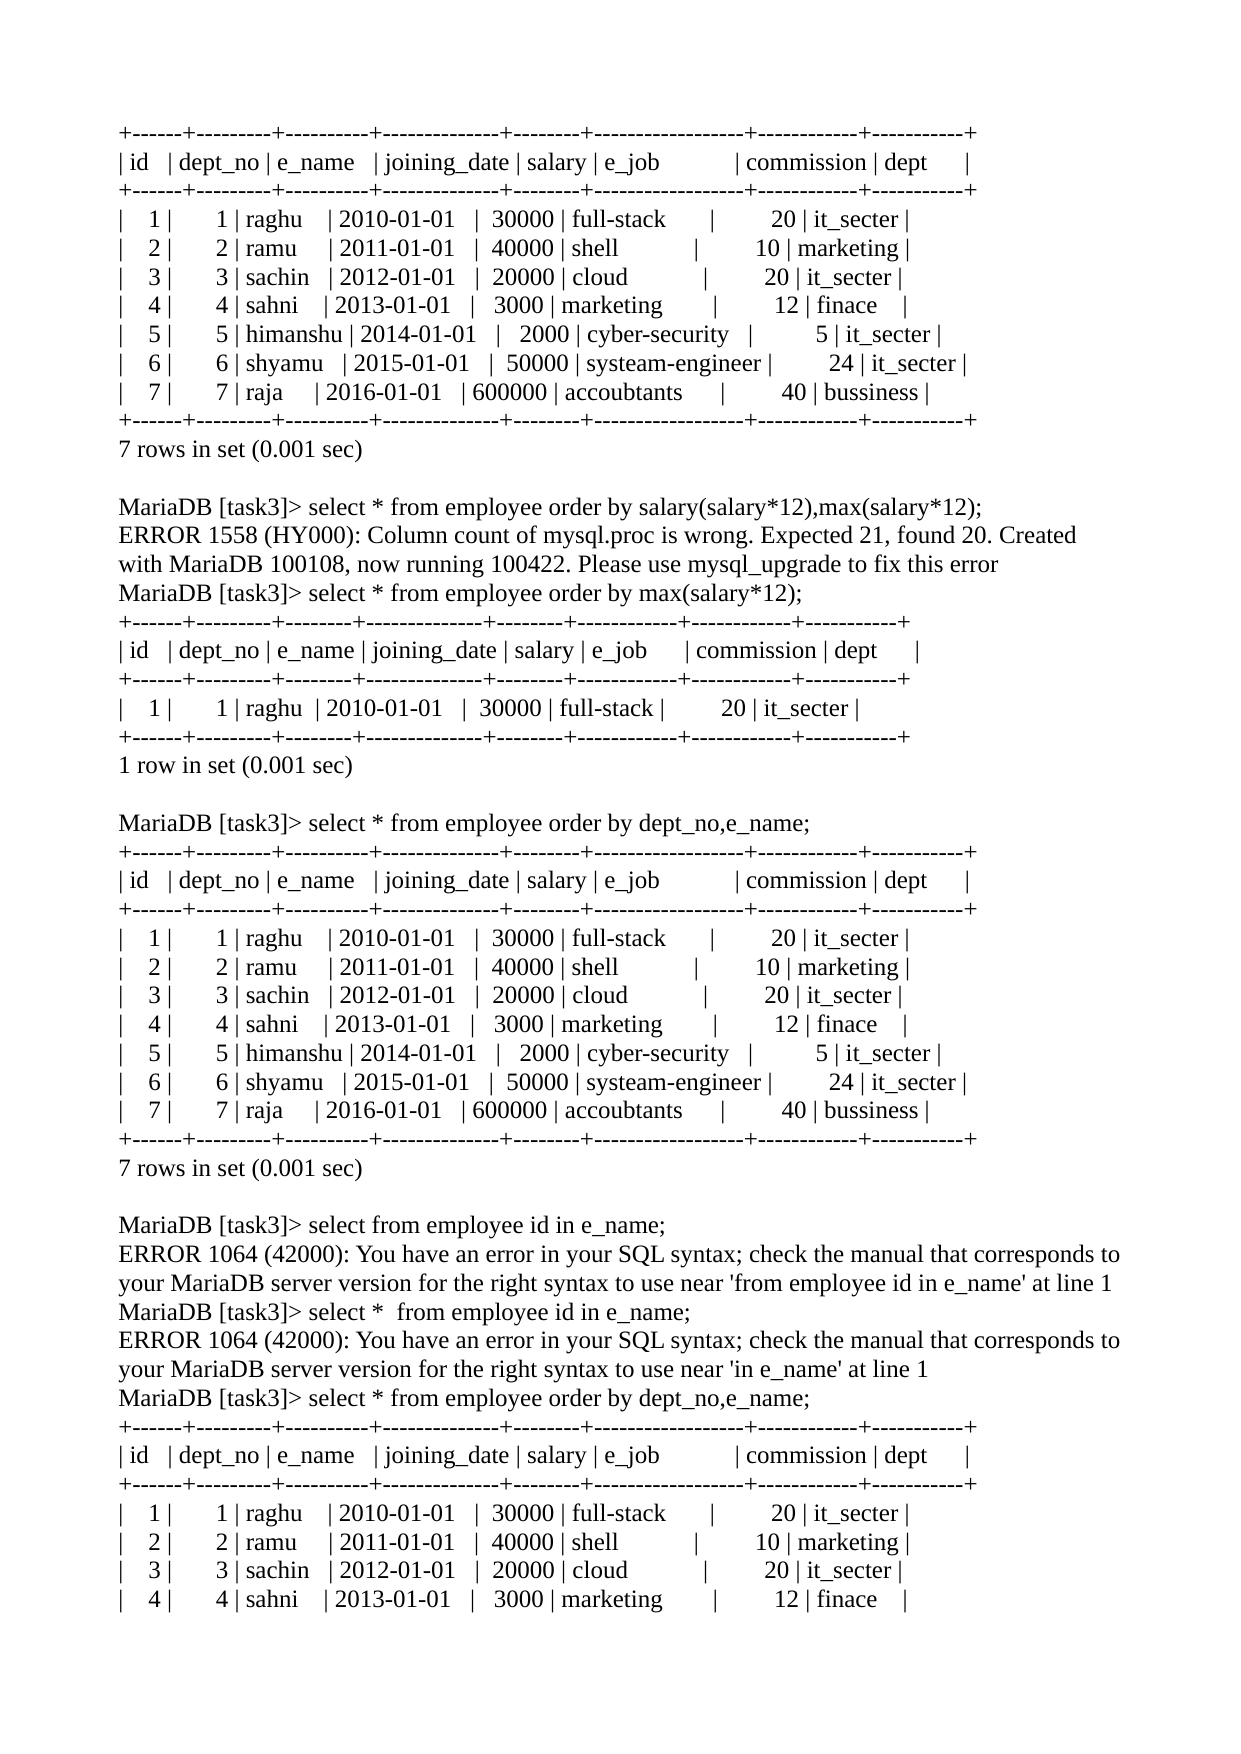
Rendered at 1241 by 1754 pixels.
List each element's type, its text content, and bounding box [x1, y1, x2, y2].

text 7 rows in set (0.001 sec) [118, 434, 1122, 463]
text | id | dept_no | e_name | joining_date | salary | e_job | commission | dept | [118, 636, 1122, 664]
text | 1 | 1 | raghu | 2010-01-01 | 30000 | full-stack | 20 | it_secter | [118, 204, 1122, 233]
text +------+---------+----------+--------------+--------+------------------+------------+-----------+ [118, 894, 1122, 923]
text 1 row in set (0.001 sec) [118, 751, 1122, 779]
text +------+---------+----------+--------------+--------+------------------+------------+-----------+ [118, 176, 1122, 204]
text MariaDB [task3]> select * from employee order by dept_no,e_name; [118, 808, 1122, 837]
text ERROR 1558 (HY000): Column count of mysql.proc is wrong. Expected 21, found 20. Created with MariaDB 100108, now running 100422. Please use mysql_upgrade to fix this error [118, 521, 1122, 578]
text | 2 | 2 | ramu | 2011-01-01 | 40000 | shell | 10 | marketing | [118, 1527, 1122, 1556]
text +------+---------+--------+--------------+--------+------------+------------+-----------+ [118, 607, 1122, 636]
text | 6 | 6 | shyamu | 2015-01-01 | 50000 | systeam-engineer | 24 | it_secter | [118, 348, 1122, 377]
text | 4 | 4 | sahni | 2013-01-01 | 3000 | marketing | 12 | finace | [118, 1009, 1122, 1038]
text | 7 | 7 | raja | 2016-01-01 | 600000 | accoubtants | 40 | bussiness | [118, 1096, 1122, 1124]
text MariaDB [task3]> select * from employee order by max(salary*12); [118, 578, 1122, 607]
text | 3 | 3 | sachin | 2012-01-01 | 20000 | cloud | 20 | it_secter | [118, 262, 1122, 291]
text | 2 | 2 | ramu | 2011-01-01 | 40000 | shell | 10 | marketing | [118, 952, 1122, 981]
text | 1 | 1 | raghu | 2010-01-01 | 30000 | full-stack | 20 | it_secter | [118, 693, 1122, 722]
text | 7 | 7 | raja | 2016-01-01 | 600000 | accoubtants | 40 | bussiness | [118, 377, 1122, 406]
text | 5 | 5 | himanshu | 2014-01-01 | 2000 | cyber-security | 5 | it_secter | [118, 319, 1122, 348]
text | 4 | 4 | sahni | 2013-01-01 | 3000 | marketing | 12 | finace | [118, 1584, 1122, 1613]
text +------+---------+----------+--------------+--------+------------------+------------+-----------+ [118, 118, 1122, 147]
text +------+---------+----------+--------------+--------+------------------+------------+-----------+ [118, 1124, 1122, 1153]
text | id | dept_no | e_name | joining_date | salary | e_job | commission | dept | [118, 147, 1122, 176]
text | id | dept_no | e_name | joining_date | salary | e_job | commission | dept | [118, 866, 1122, 894]
text +------+---------+----------+--------------+--------+------------------+------------+-----------+ [118, 406, 1122, 434]
text MariaDB [task3]> select * from employee order by dept_no,e_name; [118, 1383, 1122, 1412]
text MariaDB [task3]> select from employee id in e_name; [118, 1211, 1122, 1239]
text | id | dept_no | e_name | joining_date | salary | e_job | commission | dept | [118, 1441, 1122, 1469]
text | 4 | 4 | sahni | 2013-01-01 | 3000 | marketing | 12 | finace | [118, 291, 1122, 319]
text ERROR 1064 (42000): You have an error in your SQL syntax; check the manual that corresponds to your MariaDB server version for the right syntax to use near 'from employee id in e_name' at line 1 [118, 1239, 1122, 1297]
text +------+---------+----------+--------------+--------+------------------+------------+-----------+ [118, 837, 1122, 866]
text 7 rows in set (0.001 sec) [118, 1153, 1122, 1182]
text | 3 | 3 | sachin | 2012-01-01 | 20000 | cloud | 20 | it_secter | [118, 981, 1122, 1009]
text | 6 | 6 | shyamu | 2015-01-01 | 50000 | systeam-engineer | 24 | it_secter | [118, 1067, 1122, 1096]
text | 3 | 3 | sachin | 2012-01-01 | 20000 | cloud | 20 | it_secter | [118, 1556, 1122, 1584]
text +------+---------+--------+--------------+--------+------------+------------+-----------+ [118, 664, 1122, 693]
text | 1 | 1 | raghu | 2010-01-01 | 30000 | full-stack | 20 | it_secter | [118, 1498, 1122, 1527]
text MariaDB [task3]> select * from employee id in e_name; [118, 1297, 1122, 1326]
text +------+---------+----------+--------------+--------+------------------+------------+-----------+ [118, 1469, 1122, 1498]
text | 1 | 1 | raghu | 2010-01-01 | 30000 | full-stack | 20 | it_secter | [118, 923, 1122, 952]
text | 5 | 5 | himanshu | 2014-01-01 | 2000 | cyber-security | 5 | it_secter | [118, 1038, 1122, 1067]
text | 2 | 2 | ramu | 2011-01-01 | 40000 | shell | 10 | marketing | [118, 233, 1122, 262]
text MariaDB [task3]> select * from employee order by salary(salary*12),max(salary*12); [118, 492, 1122, 521]
text ERROR 1064 (42000): You have an error in your SQL syntax; check the manual that corresponds to your MariaDB server version for the right syntax to use near 'in e_name' at line 1 [118, 1326, 1122, 1383]
text +------+---------+----------+--------------+--------+------------------+------------+-----------+ [118, 1412, 1122, 1441]
text +------+---------+--------+--------------+--------+------------+------------+-----------+ [118, 722, 1122, 751]
